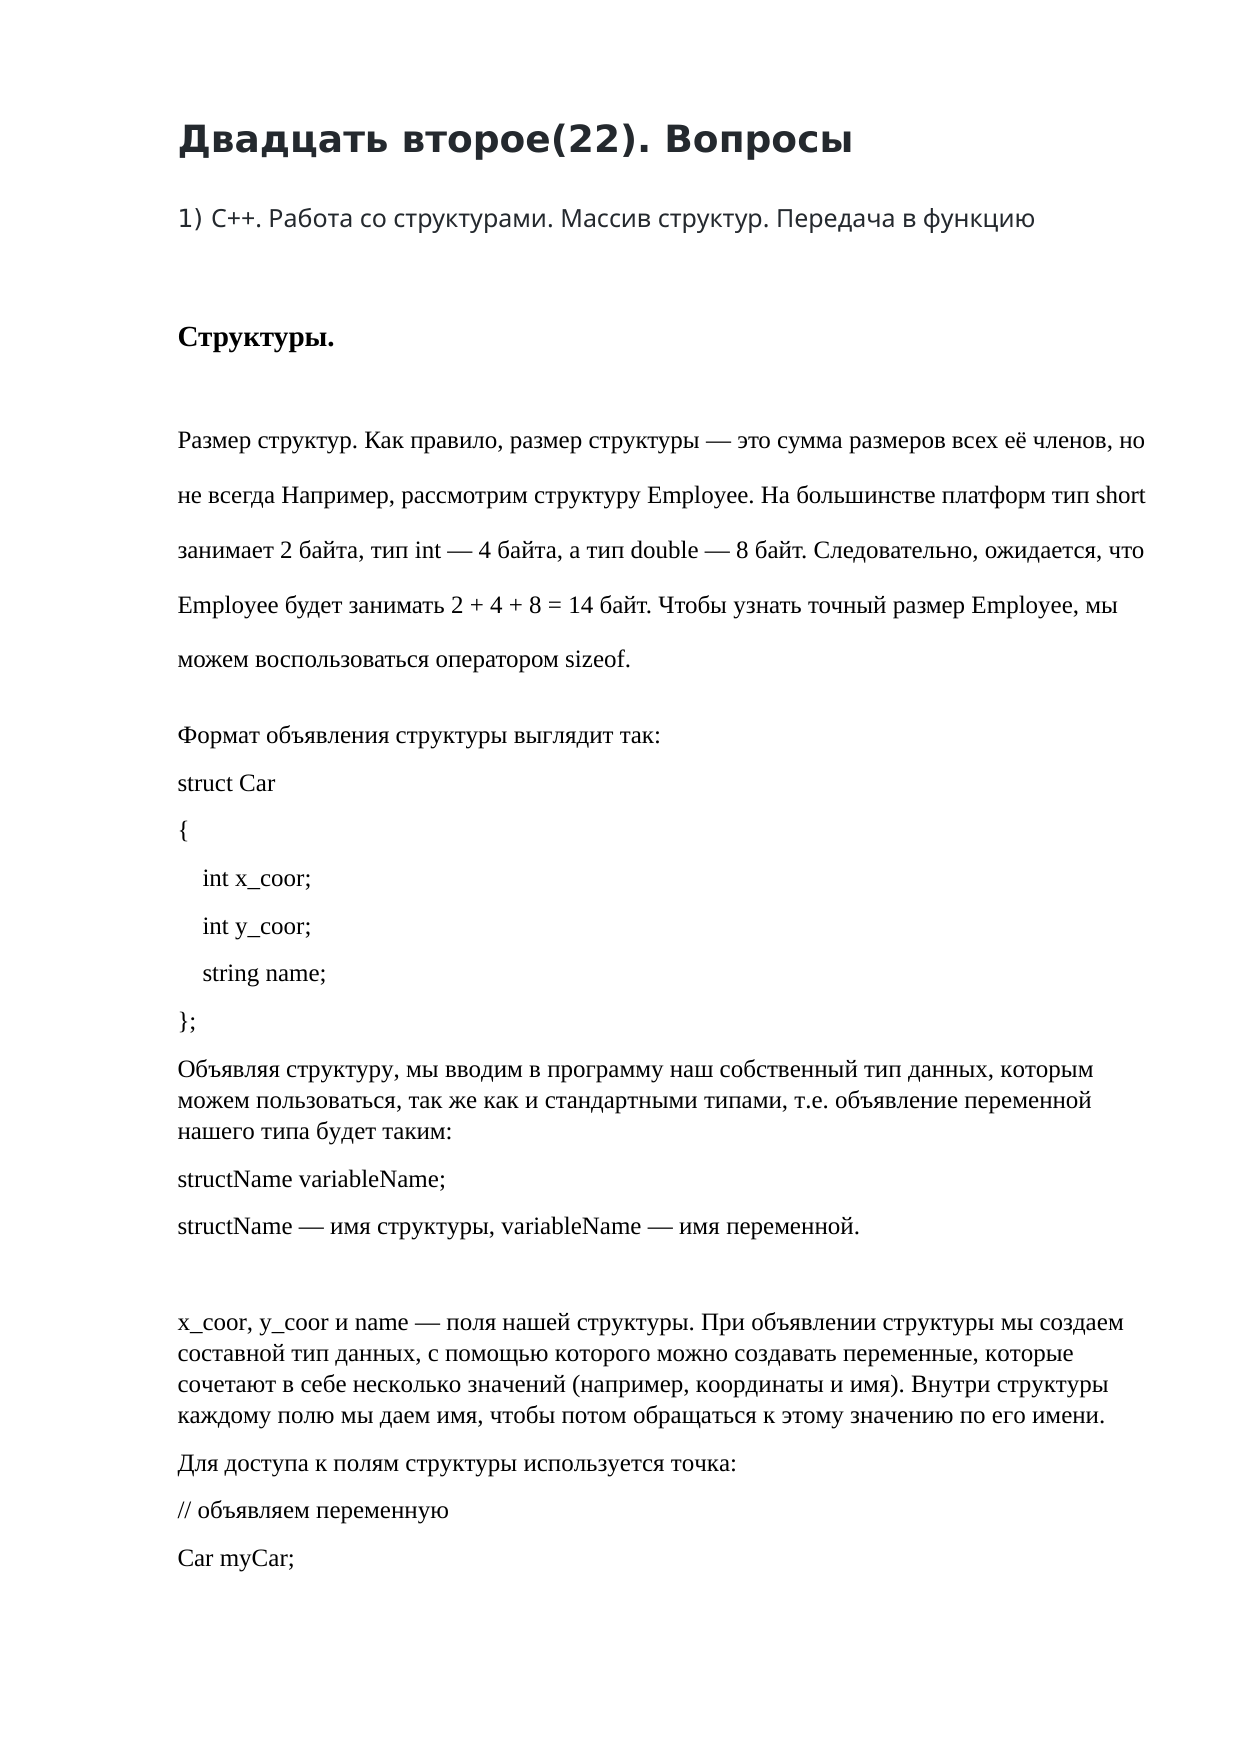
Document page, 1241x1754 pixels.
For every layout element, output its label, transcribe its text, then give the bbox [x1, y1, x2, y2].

text string name; [177, 958, 1152, 987]
text struct Car [177, 768, 1152, 796]
subtitle 1) C++. Работа со структурами. Массив структур. Передача в функцию [177, 200, 1152, 234]
text x_coor, y_coor и name — поля нашей структуры. При объявлении структуры мы создаем составной тип данных, с помощью которого можно создавать переменные, которые сочетают в себе несколько значений (например, координаты и имя). Внутри структуры каждому полю мы даем имя, чтобы потом обращаться к этому значению по его имени. [177, 1307, 1152, 1429]
text structName variableName; [177, 1164, 1152, 1192]
text // объявляем переменную [177, 1495, 1152, 1524]
text int x_coor; [177, 863, 1152, 892]
text Для доступа к полям структуры используется точка: [177, 1448, 1152, 1476]
text Двадцать второе(22). Вопросы [177, 118, 1152, 162]
text structName — имя структуры, variableName — имя переменной. [177, 1211, 1152, 1240]
text Формат объявления структуры выглядит так: [177, 720, 1152, 749]
text Объявляя структуру, мы вводим в программу наш собственный тип данных, которым можем пользоваться, так же как и стандартными типами, т.е. объявление переменной нашего типа будет таким: [177, 1054, 1152, 1145]
text Car myCar; [177, 1543, 1152, 1572]
text { [177, 815, 1152, 844]
subtitle Структуры. [177, 298, 1152, 353]
text int y_coor; [177, 911, 1152, 939]
subtitle Размер структур. Как правило, размер структуры — это сумма размеров всех её членов, но не всегда Например, рассмотрим структуру Employee. На большинстве платформ тип short занимает 2 байта, тип int — 4 байта, а тип double — 8 байт. Следовательно, ожидается, что Employee будет занимать 2 + 4 + 8 = 14 байт. Чтобы узнать точный размер Employee, мы можем воспользоваться оператором sizeof. [177, 400, 1152, 673]
text }; [177, 1006, 1152, 1035]
